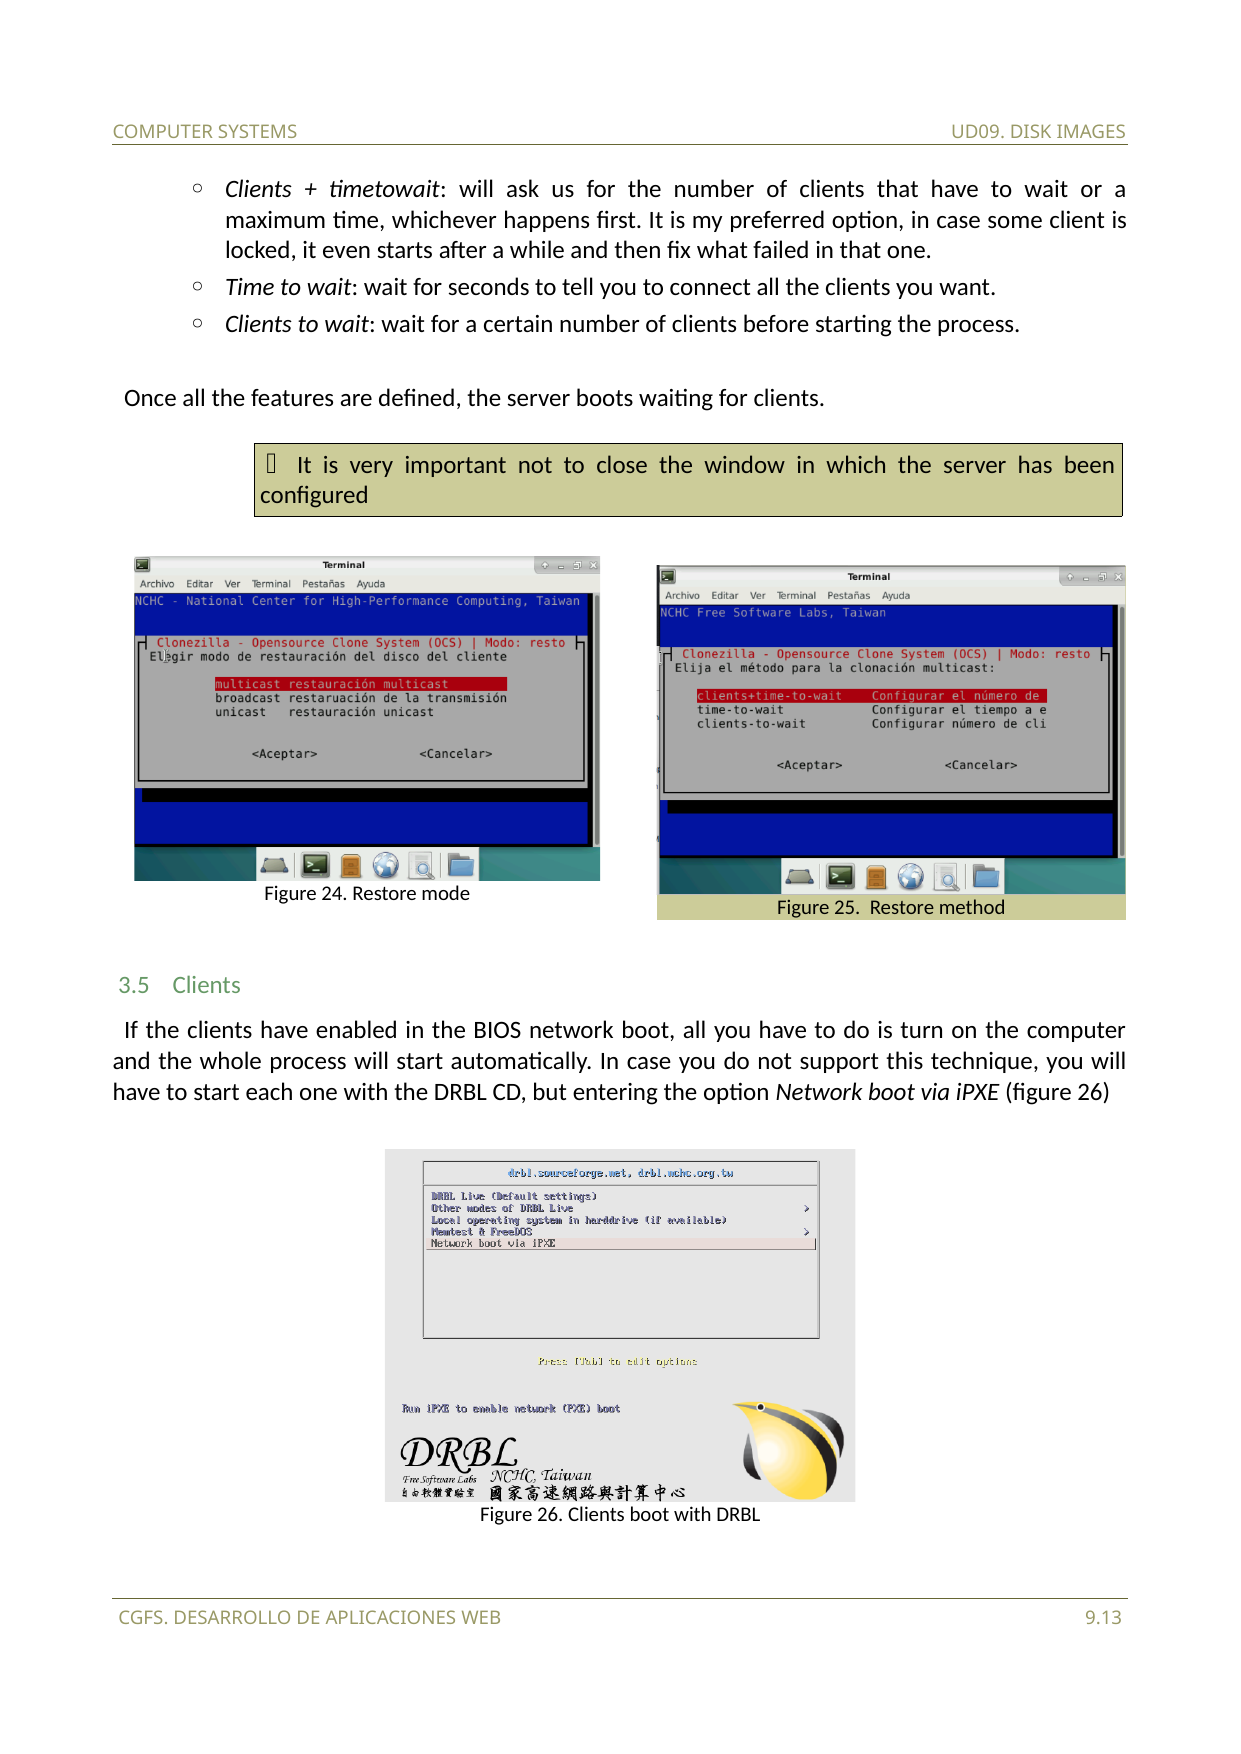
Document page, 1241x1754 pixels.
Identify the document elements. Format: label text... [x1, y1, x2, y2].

subtitle Clients [112, 969, 1128, 1000]
text Figure 25. Restore method [657, 895, 1126, 920]
text Figure 24. Restore mode [134, 881, 600, 906]
text  It is very important not to close the window in which the server has been configured [255, 444, 1122, 516]
picture [134, 556, 601, 881]
text Once all the features are defined, the server boots waiting for clients. [112, 382, 1128, 413]
text If the clients have enabled in the BIOS network boot, all you have to do is turn on the computer and the whole process will start automatically. In case you do not support this technique, you will have to start each one with the DRBL CD, but entering the option Network boot via iPXE (figure 26) [112, 1015, 1128, 1106]
list Clients + timetowait: will ask us for the number of clients that have to wait or a maximum time, whichever happens first. It is my preferred option, in case some client is locked, it even starts after a while and then fix what failed in that one. [187, 173, 1128, 265]
list Time to wait: wait for seconds to tell you to connect all the clients you want. [187, 271, 1128, 302]
picture [384, 1149, 856, 1502]
list Clients to wait: wait for a certain number of clients before starting the process. [187, 308, 1128, 339]
picture [656, 565, 1126, 895]
text Figure 26. Clients boot with DRBL [385, 1502, 855, 1527]
